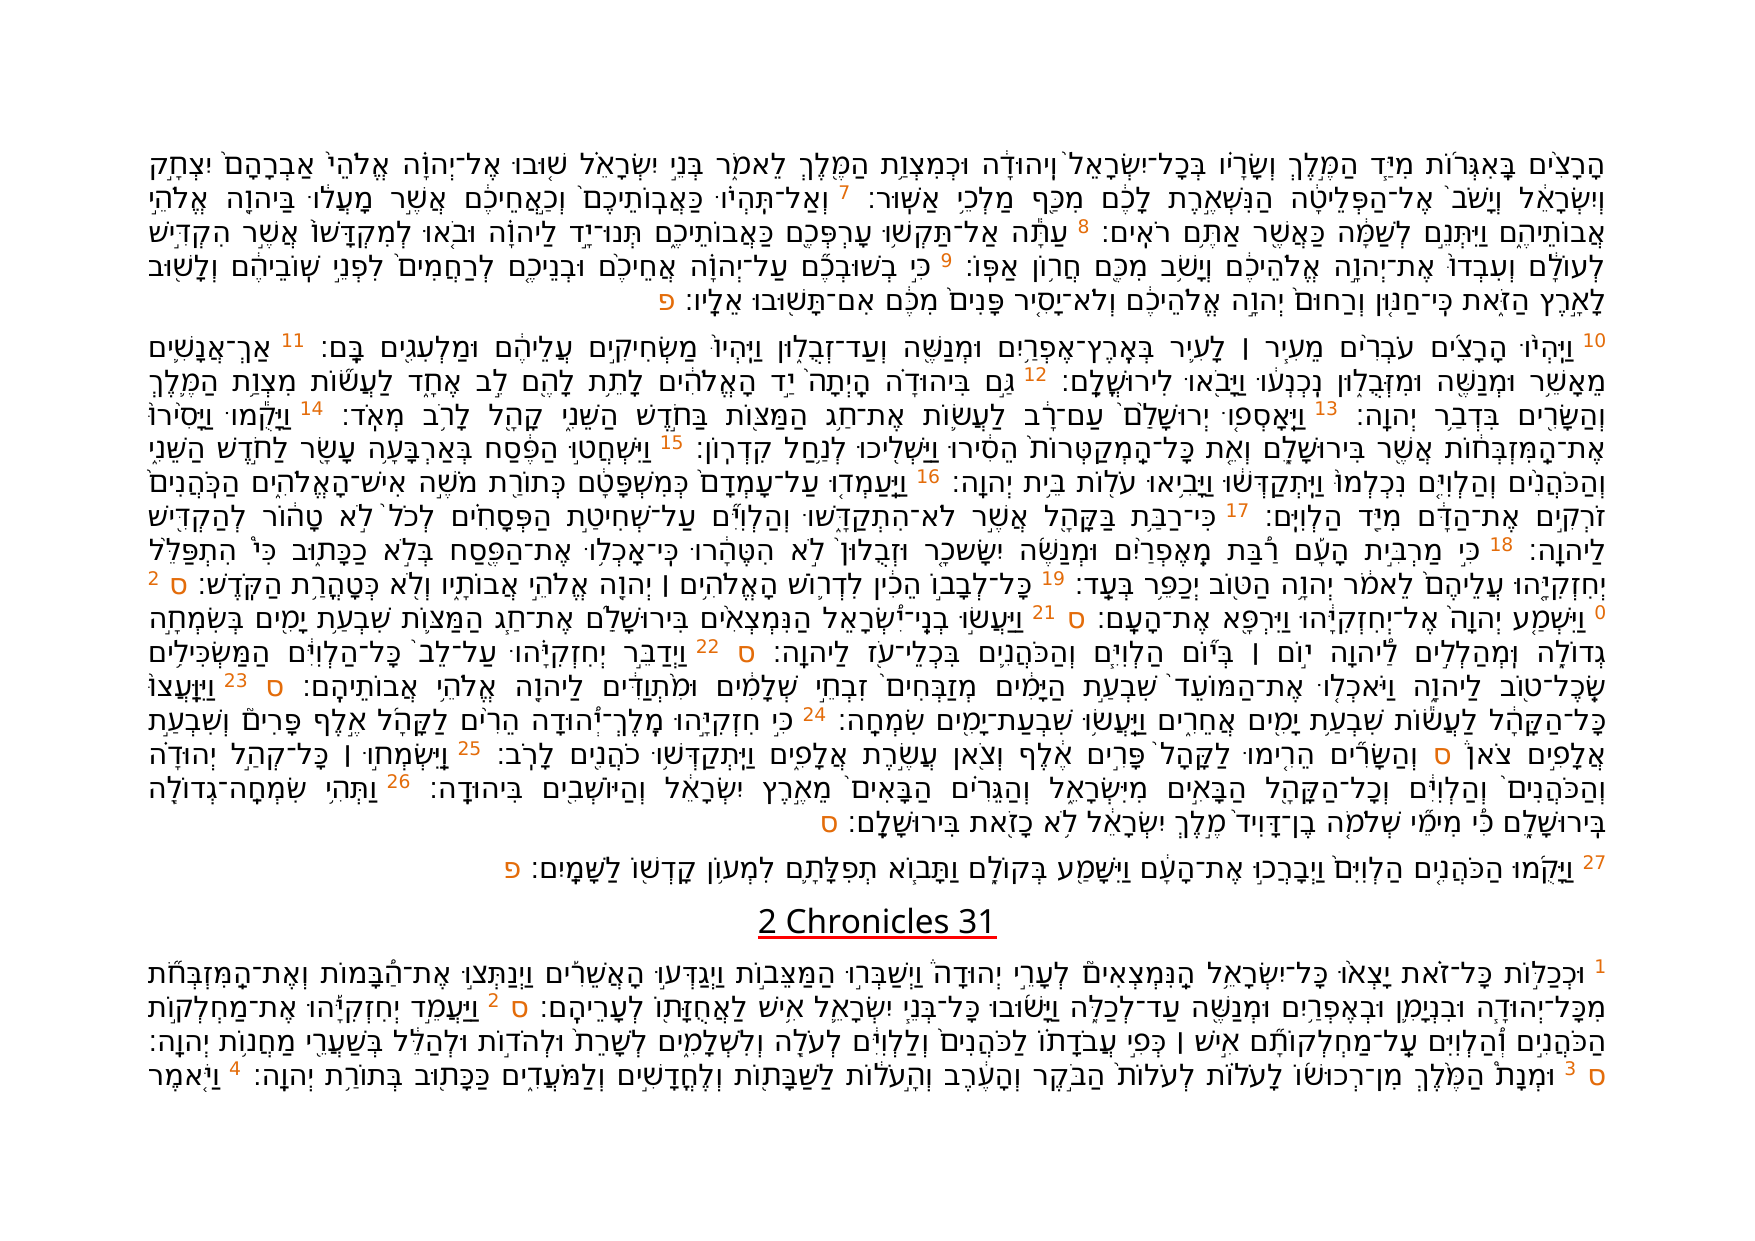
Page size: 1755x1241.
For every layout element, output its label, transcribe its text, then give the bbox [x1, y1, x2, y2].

text 27 וַיָּקֻ֜מוּ הַכֹּהֲנִ֤ים הַלְוִיִּם֙ וַיְבָרֲכ֣וּ אֶת־הָעָ֔ם וַיִּשָּׁמַ֖ע בְּקוֹלָ֑ם וַתָּב֧וֹא תְפִלָּתָ֛ם לִמְע֥וֹן קָדְשׁ֖וֹ לַשָּׁמָֽיִם׃ פ ‬‬‬ [148, 852, 1606, 886]
text הָרָצִ֨ים בָּֽאִגְּר֜וֹת מִיַּ֧ד הַמֶּ֣לֶךְ וְשָׂרָ֗יו בְּכָל־יִשְׂרָאֵל֙ וִֽיהוּדָ֔ה וּכְמִצְוַ֥ת הַמֶּ֖לֶךְ לֵאמֹ֑ר בְּנֵ֣י יִשְׂרָאֵ֗ל שׁ֚וּבוּ אֶל־יְהוָ֗ה אֱלֹהֵי֙ אַבְרָהָם֙ יִצְחָ֣ק וְיִשְׂרָאֵ֔ל וְיָשֹׁב֙ אֶל־הַפְּלֵיטָ֔ה הַנִּשְׁאֶ֣רֶת לָכֶ֔ם מִכַּ֖ף מַלְכֵ֥י אַשּֽׁוּר׃ ‬‬7 וְאַל־תִּֽהְי֗וּ כַּאֲבֽוֹתֵיכֶם֙ וְכַ֣אֲחֵיכֶ֔ם אֲשֶׁ֣ר מָעֲל֔וּ בַּיהוָ֖ה אֱלֹהֵ֣י אֲבוֹתֵיהֶ֑ם וַיִּתְּנֵ֣ם לְשַׁמָּ֔ה כַּאֲשֶׁ֖ר אַתֶּ֥ם רֹאִֽים׃ ‬‬8 עַתָּ֕ה אַל־תַּקְשׁ֥וּ עָרְפְּכֶ֖ם כַּאֲבוֹתֵיכֶ֑ם תְּנוּ־יָ֣ד לַיהוָ֗ה וּבֹ֤אוּ לְמִקְדָּשׁוֹ֙ אֲשֶׁ֣ר הִקְדִּ֣ישׁ לְעוֹלָ֔ם וְעִבְדוּ֙ אֶת־יְהוָ֣ה אֱלֹהֵיכֶ֔ם וְיָשֹׁ֥ב מִכֶּ֖ם חֲר֥וֹן אַפּֽוֹ׃ ‬‬9 כִּ֣י בְשׁוּבְכֶ֞ם עַל־יְהוָ֗ה אֲחֵיכֶ֨ם וּבְנֵיכֶ֤ם לְרַחֲמִים֙ לִפְנֵ֣י שֽׁוֹבֵיהֶ֔ם וְלָשׁ֖וּב לָאָ֣רֶץ הַזֹּ֑את כִּֽי־חַנּ֤וּן וְרַחוּם֙ יְהוָ֣ה אֱלֹהֵיכֶ֔ם וְלֹא־יָסִ֤יר פָּנִים֙ מִכֶּ֔ם אִם־תָּשׁ֖וּבוּ אֵלָֽיו׃ פ ‬‬‬‬‬‬‬‬‬‬ [148, 148, 1606, 317]
text 10 וַיִּֽהְי֨וּ הָרָצִ֜ים עֹבְרִ֨ים מֵעִ֧יר ׀ לָעִ֛יר בְּאֶֽרֶץ־אֶפְרַ֥יִם וּמְנַשֶּׁ֖ה וְעַד־זְבֻל֑וּן וַיִּֽהְיוּ֙ מַשְׂחִיקִ֣ים עֲלֵיהֶ֔ם וּמַלְעִגִ֖ים בָּֽם׃ ‬‬11 אַךְ־אֲנָשִׁ֛ים מֵאָשֵׁ֥ר וּמְנַשֶּׁ֖ה וּמִזְּבֻל֑וּן נִֽכְנְע֔וּ וַיָּבֹ֖אוּ לִירוּשֳׁלָֽ͏ִם׃ ‬‬12 גַּ֣ם בִּיהוּדָ֗ה הָֽיְתָה֙ יַ֣ד הָאֱלֹהִ֔ים לָתֵ֥ת לָהֶ֖ם לֵ֣ב אֶחָ֑ד לַעֲשׂ֞וֹת מִצְוַ֥ת הַמֶּ֛לֶךְ וְהַשָּׂרִ֖ים בִּדְבַ֥ר יְהוָֽה׃ ‬‬13 וַיֵּֽאָסְפ֤וּ יְרוּשָׁלִַ֙ם֙ עַם־רָ֔ב לַעֲשׂ֛וֹת אֶת־חַ֥ג הַמַּצּ֖וֹת בַּחֹ֣דֶשׁ הַשֵּׁנִ֑י קָהָ֖ל לָרֹ֥ב מְאֹֽד׃ ‬‬14 וַיָּקֻ֕מוּ וַיָּסִ֙ירוּ֙ אֶת־הַֽמִּזְבְּח֔וֹת אֲשֶׁ֖ר בִּירוּשָׁלָ֑͏ִם וְאֵ֤ת כָּל־הַֽמְקַטְּרוֹת֙ הֵסִ֔ירוּ וַיַּשְׁלִ֖יכוּ לְנַ֥חַל קִדְרֽוֹן׃ ‬‬15 וַיִּשְׁחֲט֣וּ הַפֶּ֔סַח בְּאַרְבָּעָ֥ה עָשָׂ֖ר לַחֹ֣דֶשׁ הַשֵּׁנִ֑י וְהַכֹּהֲנִ֨ים וְהַלְוִיִּ֤ם נִכְלְמוּ֙ וַיִּֽתְקַדְּשׁ֔וּ וַיָּבִ֥יאוּ עֹל֖וֹת בֵּ֥ית יְהוָֽה׃ ‬‬16 וַיַּֽעַמְד֤וּ עַל־עָמְדָם֙ כְּמִשְׁפָּטָ֔ם כְּתוֹרַ֖ת מֹשֶׁ֣ה אִישׁ־הָאֱלֹהִ֑ים הַכֹּֽהֲנִים֙ זֹרְקִ֣ים אֶת־הַדָּ֔ם מִיַּ֖ד הַלְוִיִּֽם׃ ‬‬17 כִּי־רַבַּ֥ת בַּקָּהָ֖ל אֲשֶׁ֣ר לֹא־הִתְקַדָּ֑שׁוּ וְהַלְוִיִּ֞ם עַל־שְׁחִיטַ֣ת הַפְּסָחִ֗ים לְכֹל֙ לֹ֣א טָה֔וֹר לְהַקְדִּ֖ישׁ לַיהוָֽה׃ ‬‬18 כִּ֣י מַרְבִּ֣ית הָעָ֡ם רַ֠בַּת מֵֽאֶפְרַ֨יִם וּמְנַשֶּׁ֜ה יִשָּׂשכָ֤ר וּזְבֻלוּן֙ לֹ֣א הִטֶּהָ֔רוּ כִּֽי־אָכְל֥וּ אֶת־הַפֶּ֖סַח בְּלֹ֣א כַכָּת֑וּב כִּי֩ הִתְפַּלֵּ֨ל יְחִזְקִיָּ֤הוּ עֲלֵיהֶם֙ לֵאמֹ֔ר יְהוָ֥ה הַטּ֖וֹב יְכַפֵּ֥ר בְּעַֽד׃ ‬‬19 כָּל־לְבָב֣וֹ הֵכִ֔ין לִדְר֛וֹשׁ הָאֱלֹהִ֥ים ׀ יְהוָ֖ה אֱלֹהֵ֣י אֲבוֹתָ֑יו וְלֹ֖א כְּטָהֳרַ֥ת הַקֹּֽדֶשׁ׃ ס ‬‬20 וַיִּשְׁמַ֤ע יְהוָה֙ אֶל־יְחִזְקִיָּ֔הוּ וַיִּרְפָּ֖א אֶת־הָעָֽם׃ ס ‬‬21 וַיַּעֲשׂ֣וּ בְנֵֽי־יִ֠שְׂרָאֵל הַנִּמְצְאִ֨ים בִּירוּשָׁלִַ֜ם אֶת־חַ֧ג הַמַּצּ֛וֹת שִׁבְעַ֥ת יָמִ֖ים בְּשִׂמְחָ֣ה גְדוֹלָ֑ה וּֽמְהַלְלִ֣ים לַ֠יהוָה י֣וֹם ׀ בְּי֞וֹם הַלְוִיִּ֧ם וְהַכֹּהֲנִ֛ים בִּכְלֵי־עֹ֖ז לַיהוָֽה׃ ס ‬‬22 וַיְדַבֵּ֣ר יְחִזְקִיָּ֗הוּ עַל־לֵב֙ כָּל־הַלְוִיִּ֔ם הַמַּשְׂכִּילִ֥ים שֵֽׂכֶל־ט֖וֹב לַיהוָ֑ה וַיֹּאכְל֤וּ אֶת־הַמּוֹעֵד֙ שִׁבְעַ֣ת הַיָּמִ֔ים מְזַבְּחִים֙ זִבְחֵ֣י שְׁלָמִ֔ים וּמִ֨תְוַדִּ֔ים לַיהוָ֖ה אֱלֹהֵ֥י אֲבוֹתֵיהֶֽם׃ ס ‬‬23 וַיִּוָּֽעֲצוּ֙ כָּל־הַקָּהָ֔ל לַעֲשׂ֕וֹת שִׁבְעַ֥ת יָמִ֖ים אֲחֵרִ֑ים וַיַּֽעֲשׂ֥וּ שִׁבְעַת־יָמִ֖ים שִׂמְחָֽה׃ ‬‬24 כִּ֣י חִזְקִיָּ֣הוּ מֶֽלֶךְ־יְ֠הוּדָה הֵרִ֨ים לַקָּהָ֜ל אֶ֣לֶף פָּרִים֮ וְשִׁבְעַ֣ת אֲלָפִ֣ים צֹאן֒ ס וְהַשָּׂרִ֞ים הֵרִ֤ימוּ לַקָּהָל֙ פָּרִ֣ים אֶ֔לֶף וְצֹ֖אן עֲשֶׂ֣רֶת אֲלָפִ֑ים וַיִּֽתְקַדְּשׁ֥וּ כֹהֲנִ֖ים לָרֹֽב׃ ‬‬25 וַֽיִּשְׂמְח֣וּ ׀ כָּל־קְהַ֣ל יְהוּדָ֗ה וְהַכֹּהֲנִים֙ וְהַלְוִיִּ֔ם וְכָל־הַקָּהָ֖ל הַבָּאִ֣ים מִיִּשְׂרָאֵ֑ל וְהַגֵּרִ֗ים הַבָּאִים֙ מֵאֶ֣רֶץ יִשְׂרָאֵ֔ל וְהַיּוֹשְׁבִ֖ים בִּיהוּדָֽה׃ ‬‬26 וַתְּהִ֥י שִׂמְחָֽה־גְדוֹלָ֖ה בִּֽירוּשָׁלָ֑͏ִם כִּ֠י מִימֵ֞י שְׁלֹמֹ֤ה בֶן־דָּוִיד֙ מֶ֣לֶךְ יִשְׂרָאֵ֔ל לֹ֥א כָזֹ֖את בִּירוּשָׁלָֽ͏ִם׃ ס ‬‬‬‬‬‬‬‬‬‬‬‬‬‬‬‬‬‬‬ [148, 330, 1606, 839]
text 1 וּכְכַלּ֣וֹת כָּל־זֹ֗את יָצְא֨וּ כָּל־יִשְׂרָאֵ֥ל הַֽנִּמְצְאִים֮ לְעָרֵ֣י יְהוּדָה֒ וַיְשַׁבְּר֣וּ הַמַּצֵּב֣וֹת וַיְגַדְּע֣וּ הָאֲשֵׁרִ֡ים וַיְנַתְּצ֣וּ אֶת־הַ֠בָּמוֹת וְאֶת־הַֽמִּזְבְּחֹ֞ת מִכָּל־יְהוּדָ֧ה וּבִנְיָמִ֛ן וּבְאֶפְרַ֥יִם וּמְנַשֶּׁ֖ה עַד־לְכַלֵּ֑ה וַיָּשׁ֜וּבוּ כָּל־בְּנֵ֧י יִשְׂרָאֵ֛ל אִ֥ישׁ לַאֲחֻזָּת֖וֹ לְעָרֵיהֶֽם׃ ס 2 וַיַּעֲמֵ֣ד יְחִזְקִיָּ֡הוּ אֶת־מַחְלְק֣וֹת הַכֹּהֲנִ֣ים וְ֠הַלְוִיִּם עַֽל־מַחְלְקוֹתָ֞ם אִ֣ישׁ ׀ כְּפִ֣י עֲבֹדָת֗וֹ לַכֹּהֲנִים֙ וְלַלְוִיִּ֔ם לְעֹלָ֖ה וְלִשְׁלָמִ֑ים לְשָׁרֵת֙ וּלְהֹד֣וֹת וּלְהַלֵּ֔ל בְּשַׁעֲרֵ֖י מַחֲנ֥וֹת יְהוָֽה׃ ס ‬‬3 וּמְנָת֩ הַמֶּ֨לֶךְ מִן־רְכוּשׁ֜וֹ לָעֹל֗וֹת לְעֹלוֹת֙ הַבֹּ֣קֶר וְהָעֶ֔רֶב וְהָ֣עֹל֔וֹת לַשַּׁבָּת֖וֹת וְלֶחֳדָשִׁ֣ים וְלַמֹּעֲדִ֑ים כַּכָּת֖וּב בְּתוֹרַ֥ת יְהוָֽה׃ ‬‬4 וַיֹּ֤אמֶר [148, 956, 1606, 1092]
text 2 Chronicles 31 [148, 898, 1606, 944]
